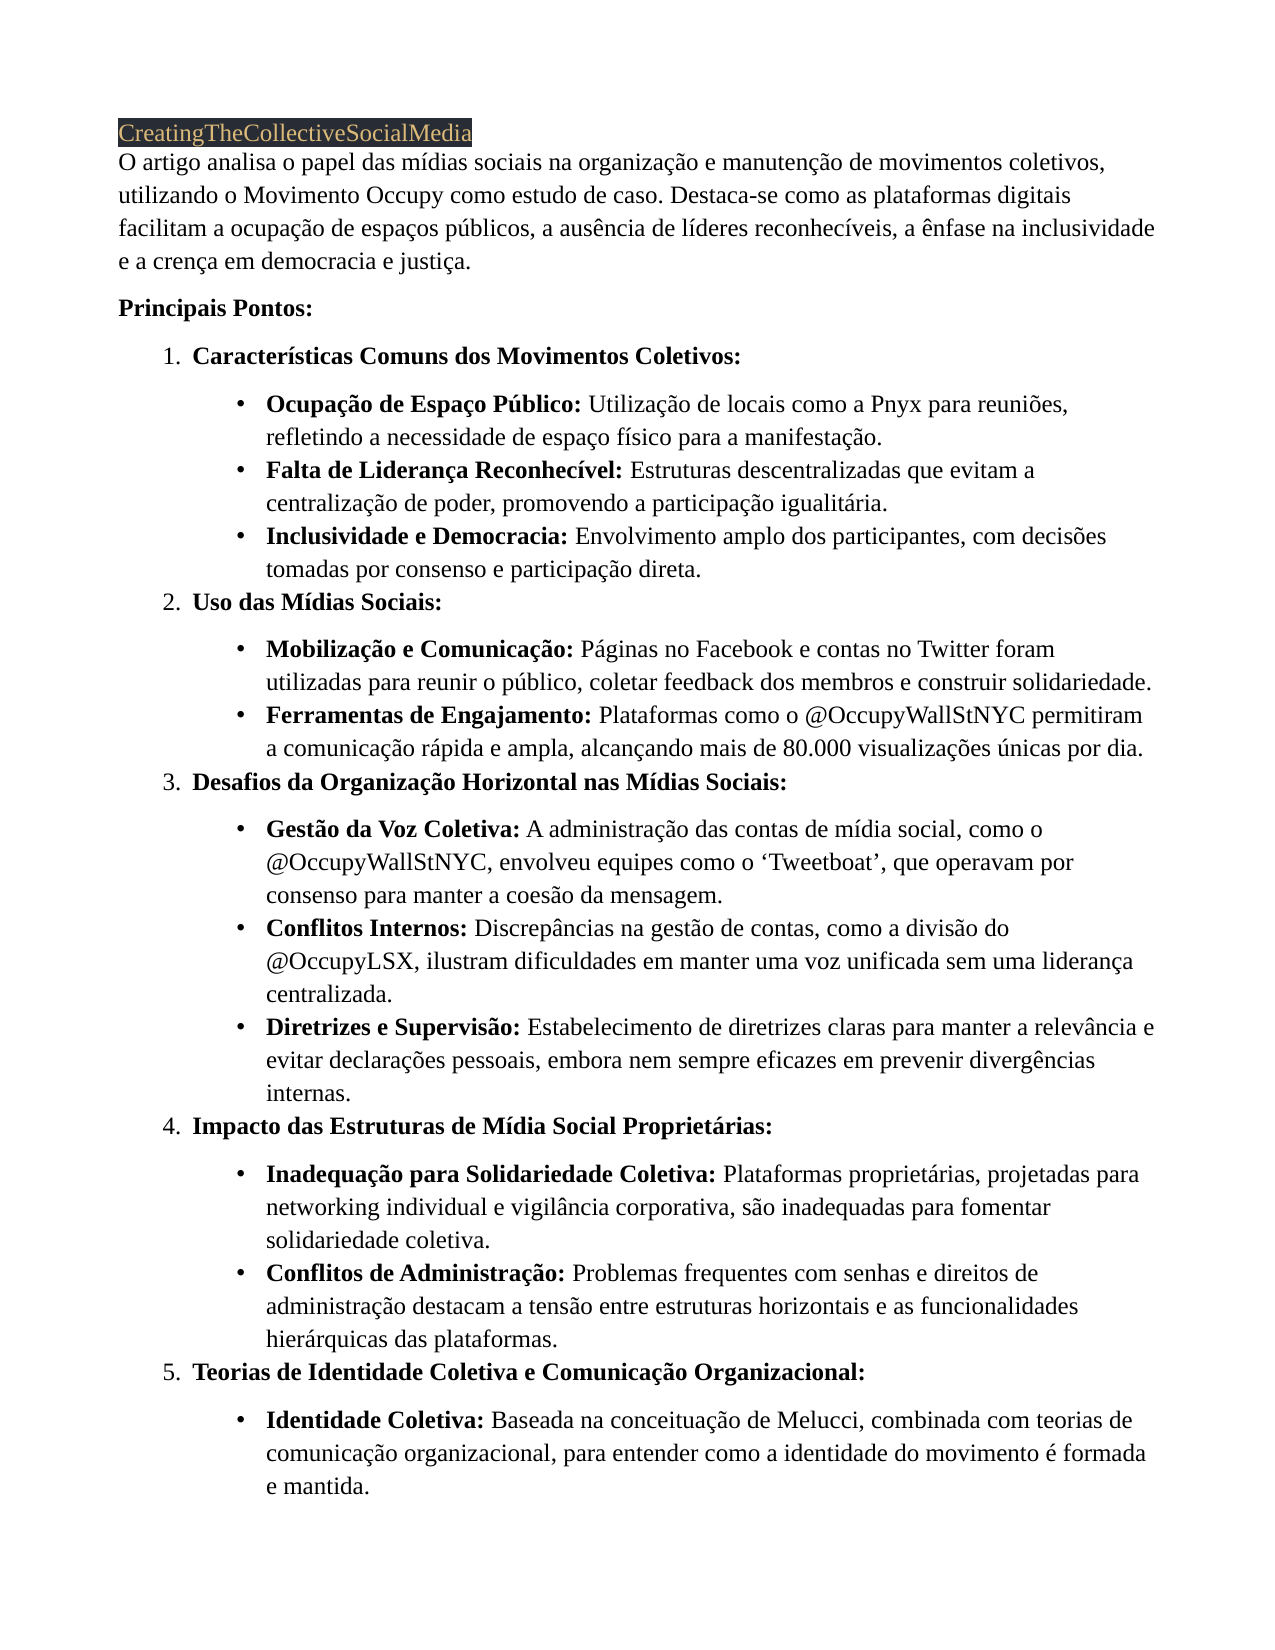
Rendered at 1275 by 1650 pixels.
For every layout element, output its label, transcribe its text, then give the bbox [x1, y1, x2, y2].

list Conflitos de Administração: Problemas frequentes com senhas e direitos de administração destacam a tensão entre estruturas horizontais e as funcionalidades hierárquicas das plataformas. [236, 1258, 1157, 1353]
list Desafios da Organização Horizontal nas Mídias Sociais: [162, 767, 1157, 795]
list Conflitos Internos: Discrepâncias na gestão de contas, como a divisão do @OccupyLSX, ilustram dificuldades em manter uma voz unificada sem uma liderança centralizada. [236, 913, 1157, 1008]
list Identidade Coletiva: Baseada na conceituação de Melucci, combinada com teorias de comunicação organizacional, para entender como a identidade do movimento é formada e mantida. [236, 1405, 1157, 1499]
list Inadequação para Solidariedade Coletiva: Plataformas proprietárias, projetadas para networking individual e vigilância corporativa, são inadequadas para fomentar solidariedade coletiva. [236, 1159, 1157, 1254]
list Mobilização e Comunicação: Páginas no Facebook e contas no Twitter foram utilizadas para reunir o público, coletar feedback dos membros e construir solidariedade. [236, 634, 1157, 696]
list Falta de Liderança Reconhecível: Estruturas descentralizadas que evitam a centralização de poder, promovendo a participação igualitária. [236, 455, 1157, 517]
list Inclusividade e Democracia: Envolvimento amplo dos participantes, com decisões tomadas por consenso e participação direta. [236, 521, 1157, 583]
list Gestão da Voz Coletiva: A administração das contas de mídia social, como o @OccupyWallStNYC, envolveu equipes como o ‘Tweetboat’, que operavam por consenso para manter a coesão da mensagem. [236, 814, 1157, 909]
text CreatingTheCollectiveSocialMedia [118, 118, 1157, 147]
list Diretrizes e Supervisão: Estabelecimento de diretrizes claras para manter a relevância e evitar declarações pessoais, embora nem sempre eficazes em prevenir divergências internas. [236, 1012, 1157, 1107]
list Impacto das Estruturas de Mídia Social Proprietárias: [162, 1111, 1157, 1140]
list Ferramentas de Engajamento: Plataformas como o @OccupyWallStNYC permitiram a comunicação rápida e ampla, alcançando mais de 80.000 visualizações únicas por dia. [236, 701, 1157, 762]
list Ocupação de Espaço Público: Utilização de locais como a Pnyx para reuniões, refletindo a necessidade de espaço físico para a manifestação. [236, 389, 1157, 451]
text O artigo analisa o papel das mídias sociais na organização e manutenção de movimentos coletivos, utilizando o Movimento Occupy como estudo de caso. Destaca-se como as plataformas digitais facilitam a ocupação de espaços públicos, a ausência de líderes reconhecíveis, a ênfase na inclusividade e a crença em democracia e justiça. [118, 147, 1157, 275]
list Uso das Mídias Sociais: [162, 587, 1157, 616]
list Características Comuns dos Movimentos Coletivos: [162, 341, 1157, 370]
text Principais Pontos: [118, 293, 1157, 322]
list Teorias de Identidade Coletiva e Comunicação Organizacional: [162, 1357, 1157, 1386]
